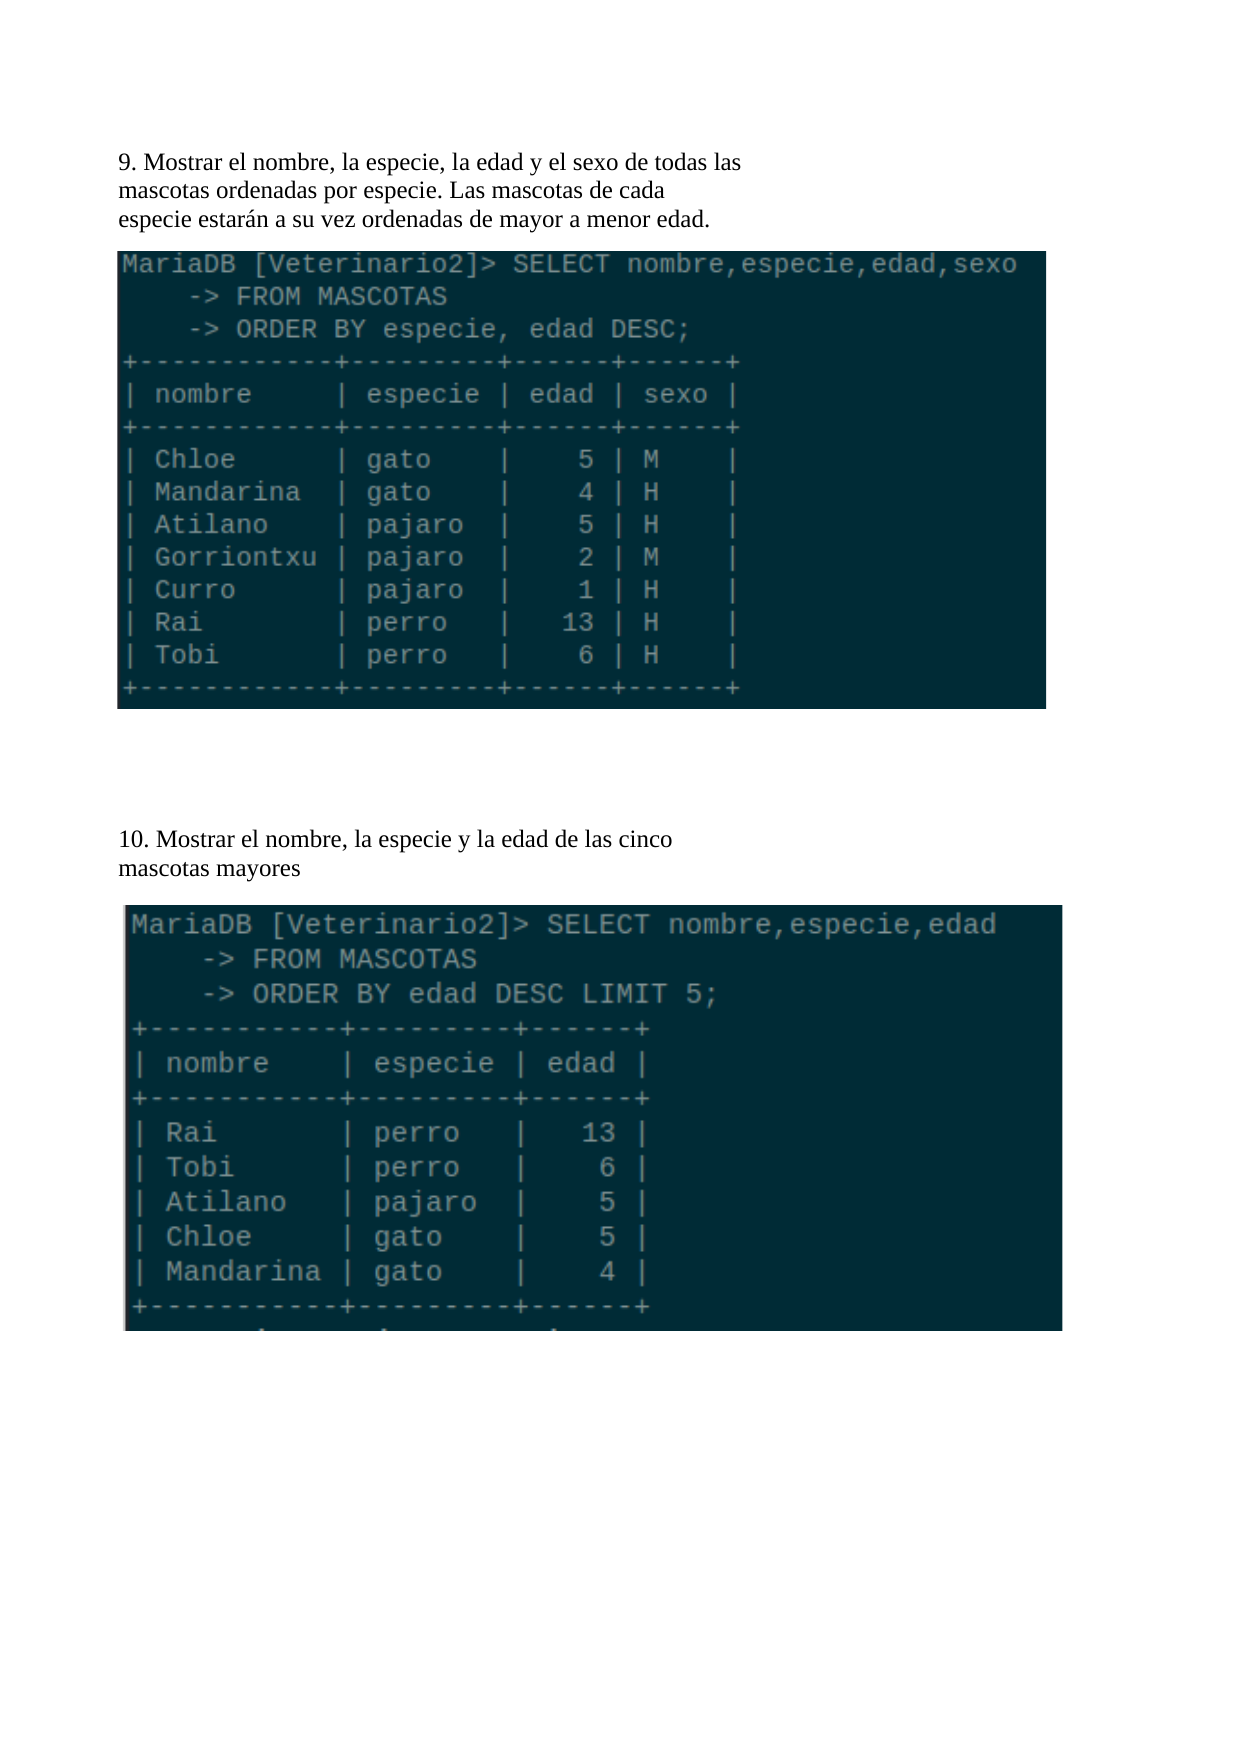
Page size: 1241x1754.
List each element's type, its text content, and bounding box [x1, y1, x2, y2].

picture [394, 1057, 406, 1072]
picture [921, 253, 934, 272]
picture [444, 949, 477, 968]
picture [402, 616, 413, 631]
picture [255, 949, 268, 968]
picture [238, 1057, 250, 1072]
picture [138, 1190, 142, 1217]
picture [236, 1196, 252, 1211]
picture [1002, 258, 1017, 272]
picture [340, 383, 344, 408]
picture [305, 1265, 321, 1280]
picture [173, 448, 185, 468]
picture [461, 1196, 477, 1211]
picture [255, 481, 268, 500]
picture [600, 1051, 614, 1072]
picture [580, 580, 594, 598]
picture [203, 1121, 217, 1142]
picture [156, 548, 187, 565]
picture [955, 258, 967, 272]
picture [129, 481, 133, 506]
picture [602, 984, 614, 1003]
picture [236, 1265, 252, 1280]
picture [432, 649, 447, 663]
picture [133, 1090, 148, 1105]
picture [402, 483, 413, 500]
picture [337, 258, 348, 272]
picture [432, 616, 447, 631]
picture [305, 918, 321, 933]
picture [499, 681, 512, 694]
picture [416, 486, 431, 500]
picture [375, 1230, 389, 1251]
picture [368, 584, 398, 603]
picture [168, 1057, 181, 1072]
picture [237, 320, 317, 337]
picture [318, 258, 332, 272]
picture [271, 1196, 286, 1211]
picture [123, 254, 154, 272]
picture [205, 254, 236, 272]
picture [237, 388, 251, 402]
picture [304, 255, 315, 272]
picture [731, 481, 735, 506]
picture [776, 258, 820, 278]
picture [167, 1227, 182, 1246]
picture [340, 949, 408, 968]
picture [461, 982, 476, 1003]
picture [427, 1196, 442, 1211]
picture [269, 254, 285, 272]
picture [579, 318, 592, 337]
picture [826, 918, 874, 939]
picture [503, 481, 507, 506]
picture [564, 613, 577, 631]
picture [428, 949, 442, 968]
picture [416, 551, 431, 565]
picture [303, 551, 315, 565]
picture [220, 1190, 235, 1211]
picture [167, 1261, 200, 1280]
picture [155, 515, 171, 533]
picture [600, 914, 616, 933]
picture [514, 916, 529, 931]
picture [636, 1021, 650, 1035]
picture [617, 579, 621, 603]
picture [185, 1225, 198, 1246]
text mascotas mayores [118, 853, 1122, 882]
picture [129, 383, 133, 408]
picture [206, 513, 219, 533]
picture [678, 253, 691, 272]
picture [203, 1265, 216, 1280]
picture [444, 988, 460, 1003]
picture [416, 287, 447, 305]
picture [133, 1021, 147, 1035]
picture [640, 1155, 645, 1182]
picture [206, 322, 219, 335]
picture [636, 984, 649, 1003]
picture [731, 546, 735, 571]
picture [617, 546, 621, 571]
picture [790, 918, 806, 933]
picture [640, 1259, 645, 1286]
picture [629, 258, 641, 272]
picture [660, 388, 675, 402]
picture [548, 914, 581, 933]
picture [503, 611, 507, 636]
picture [645, 515, 657, 533]
picture [257, 253, 266, 278]
picture [401, 546, 411, 571]
picture [432, 258, 447, 272]
picture [206, 383, 219, 402]
picture [499, 355, 512, 368]
picture [383, 323, 398, 337]
picture [272, 1259, 287, 1280]
picture [156, 580, 170, 598]
picture [601, 1122, 615, 1142]
picture [563, 254, 577, 272]
picture [617, 448, 621, 473]
picture [223, 388, 234, 402]
picture [271, 486, 283, 500]
picture [709, 258, 723, 272]
picture [190, 551, 201, 565]
picture [122, 905, 129, 1331]
picture [129, 448, 133, 473]
picture [580, 613, 594, 631]
picture [686, 912, 737, 933]
picture [204, 481, 218, 500]
picture [402, 258, 413, 272]
picture [402, 450, 413, 468]
picture [429, 1161, 441, 1176]
picture [189, 486, 201, 500]
picture [636, 1299, 650, 1313]
picture [392, 1196, 408, 1211]
picture [206, 644, 219, 663]
picture [341, 1021, 355, 1035]
picture [157, 645, 170, 663]
picture [444, 1161, 460, 1176]
picture [221, 519, 235, 533]
picture [964, 918, 979, 933]
picture [138, 1259, 142, 1286]
text 10. Mostrar el nombre, la especie y la edad de las cinco [118, 824, 1122, 853]
picture [500, 334, 505, 343]
picture [186, 1192, 198, 1211]
picture [184, 1051, 234, 1072]
picture [416, 519, 431, 533]
picture [644, 258, 675, 272]
picture [401, 519, 411, 538]
text especie estarán a su vez ordenadas de mayor a menor edad. [118, 204, 1122, 233]
picture [340, 448, 344, 473]
picture [401, 388, 446, 408]
picture [346, 1225, 350, 1251]
picture [617, 984, 633, 1003]
picture [367, 454, 381, 473]
picture [368, 551, 382, 571]
picture [124, 680, 137, 694]
picture [612, 320, 643, 337]
picture [636, 1090, 650, 1105]
picture [617, 644, 621, 668]
picture [351, 320, 366, 337]
picture [203, 1225, 217, 1246]
picture [645, 580, 657, 598]
picture [169, 918, 181, 933]
picture [760, 258, 771, 272]
picture [238, 287, 250, 305]
picture [410, 1057, 458, 1078]
picture [645, 320, 675, 337]
picture [584, 1123, 598, 1142]
picture [645, 645, 657, 663]
text mascotas ordenadas por especie. Las mascotas de cada [118, 176, 1122, 204]
picture [434, 519, 446, 533]
picture [411, 1196, 421, 1217]
picture [519, 1121, 523, 1147]
picture [219, 914, 252, 933]
picture [617, 383, 621, 408]
picture [384, 551, 398, 565]
picture [640, 1225, 645, 1251]
picture [644, 548, 659, 565]
picture [275, 912, 284, 939]
picture [580, 548, 592, 565]
picture [325, 914, 337, 933]
picture [427, 1230, 442, 1246]
picture [580, 450, 594, 468]
picture [461, 918, 477, 933]
picture [583, 1057, 598, 1072]
picture [411, 1161, 423, 1176]
picture [563, 323, 578, 337]
picture [173, 253, 187, 272]
picture [481, 323, 495, 337]
picture [482, 257, 496, 270]
picture [402, 649, 413, 663]
picture [731, 513, 735, 538]
picture [409, 918, 425, 933]
picture [596, 254, 610, 272]
picture [708, 997, 714, 1008]
picture [129, 579, 133, 603]
picture [401, 584, 411, 603]
picture [129, 644, 133, 669]
picture [839, 258, 854, 272]
picture [190, 611, 203, 631]
picture [530, 318, 560, 337]
picture [617, 481, 621, 506]
picture [188, 258, 203, 272]
picture [617, 611, 621, 636]
picture [375, 984, 391, 1003]
picture [740, 918, 752, 933]
picture [289, 1265, 302, 1280]
picture [548, 1051, 579, 1072]
picture [580, 515, 594, 533]
picture [368, 616, 398, 636]
picture [434, 584, 446, 598]
picture [124, 355, 137, 368]
picture [549, 254, 561, 272]
picture [678, 388, 690, 402]
picture [872, 253, 902, 272]
picture [417, 323, 462, 343]
picture [340, 918, 356, 933]
picture [496, 984, 529, 1003]
picture [444, 1126, 460, 1142]
picture [206, 551, 218, 565]
picture [359, 918, 371, 933]
picture [384, 486, 398, 500]
picture [499, 420, 512, 433]
picture [429, 918, 441, 933]
picture [645, 483, 657, 500]
picture [858, 269, 864, 277]
picture [206, 289, 219, 303]
picture [600, 1157, 615, 1176]
picture [499, 912, 508, 939]
picture [579, 254, 593, 272]
picture [190, 519, 203, 533]
picture [463, 1051, 477, 1072]
picture [368, 258, 381, 272]
picture [585, 914, 598, 933]
picture [878, 912, 893, 933]
picture [253, 1057, 269, 1072]
picture [133, 1299, 148, 1313]
picture [286, 486, 301, 500]
picture [449, 551, 463, 565]
picture [580, 483, 593, 500]
picture [254, 287, 301, 305]
picture [168, 1157, 183, 1176]
picture [905, 258, 920, 272]
picture [640, 1121, 645, 1147]
picture [468, 253, 476, 278]
picture [201, 918, 217, 933]
picture [613, 355, 626, 368]
picture [255, 1196, 268, 1211]
picture [824, 253, 838, 272]
picture [514, 1090, 529, 1105]
picture [220, 951, 235, 966]
picture [203, 1155, 217, 1176]
picture [352, 253, 366, 272]
picture [479, 914, 493, 933]
picture [221, 486, 236, 500]
picture [915, 930, 920, 939]
picture [157, 388, 169, 402]
picture [367, 388, 382, 402]
picture [727, 420, 740, 433]
picture [446, 1196, 458, 1211]
picture [384, 287, 399, 305]
picture [184, 1161, 200, 1176]
picture [138, 1051, 142, 1078]
picture [519, 1190, 523, 1217]
picture [742, 258, 756, 272]
picture [138, 1121, 142, 1147]
picture [652, 984, 668, 1003]
picture [465, 388, 479, 402]
picture [172, 388, 203, 402]
picture [336, 355, 349, 368]
picture [515, 254, 545, 272]
picture [253, 984, 321, 1003]
picture [346, 1121, 350, 1147]
picture [138, 1225, 142, 1251]
picture [358, 984, 373, 1003]
picture [255, 1265, 267, 1280]
picture [384, 258, 398, 272]
picture [731, 448, 735, 473]
picture [336, 681, 349, 694]
picture [340, 513, 344, 538]
picture [693, 388, 708, 402]
picture [367, 486, 381, 506]
picture [644, 450, 659, 468]
picture [613, 681, 626, 694]
picture [173, 515, 185, 533]
picture [272, 548, 283, 565]
picture [323, 984, 339, 1003]
picture [376, 1196, 390, 1217]
picture [445, 912, 460, 933]
picture [640, 1051, 645, 1078]
picture [503, 644, 507, 668]
picture [640, 1190, 645, 1217]
picture [346, 1051, 350, 1078]
picture [185, 912, 200, 933]
picture [519, 1155, 523, 1182]
picture [132, 914, 165, 933]
picture [449, 519, 463, 533]
picture [219, 1230, 251, 1246]
picture [519, 1225, 523, 1251]
picture [190, 584, 201, 598]
picture [418, 616, 429, 631]
picture [409, 982, 441, 1003]
picture [376, 1161, 407, 1182]
picture [503, 448, 507, 473]
picture [613, 420, 626, 433]
picture [156, 450, 170, 468]
picture [601, 1192, 615, 1211]
picture [393, 918, 406, 933]
picture [411, 1261, 423, 1280]
picture [341, 1091, 356, 1105]
picture [219, 1259, 233, 1280]
picture [970, 258, 984, 272]
picture [531, 984, 563, 1003]
picture [336, 420, 349, 433]
picture [374, 1057, 390, 1072]
picture [346, 1190, 350, 1217]
picture [409, 949, 425, 968]
picture [237, 551, 267, 565]
picture [346, 1155, 350, 1182]
picture [340, 546, 344, 571]
picture [206, 584, 218, 598]
picture [286, 258, 300, 272]
picture [346, 1259, 350, 1286]
picture [335, 320, 350, 337]
picture [221, 584, 235, 598]
picture [418, 649, 429, 663]
picture [731, 611, 735, 636]
picture [600, 1261, 616, 1280]
picture [156, 613, 171, 631]
picture [318, 287, 382, 305]
picture [434, 551, 446, 565]
picture [384, 454, 398, 468]
picture [503, 579, 507, 603]
picture [635, 914, 650, 933]
picture [220, 1155, 235, 1176]
picture [755, 918, 771, 933]
picture [731, 383, 735, 408]
picture [530, 383, 560, 402]
picture [776, 930, 782, 939]
picture [375, 1265, 389, 1286]
picture [515, 1021, 528, 1035]
picture [402, 323, 413, 337]
picture [392, 1230, 408, 1246]
picture [728, 269, 734, 277]
picture [449, 584, 463, 598]
picture [731, 644, 735, 668]
picture [239, 486, 250, 500]
picture [519, 1259, 523, 1286]
picture [190, 448, 202, 468]
picture [157, 258, 169, 272]
picture [172, 616, 187, 631]
picture [288, 914, 304, 933]
picture [929, 912, 960, 933]
picture [681, 333, 686, 342]
picture [585, 984, 598, 1003]
picture [579, 383, 592, 402]
picture [503, 383, 507, 408]
picture [727, 355, 740, 368]
picture [204, 454, 235, 468]
picture [138, 1155, 142, 1182]
picture [688, 984, 702, 1003]
picture [429, 1126, 441, 1141]
picture [427, 1265, 442, 1280]
picture [981, 912, 995, 933]
picture [271, 949, 321, 968]
picture [203, 1196, 217, 1211]
picture [124, 420, 137, 433]
picture [809, 918, 822, 933]
picture [376, 912, 390, 933]
picture [450, 254, 462, 272]
picture [220, 986, 235, 1001]
picture [514, 1299, 529, 1313]
picture [167, 1122, 183, 1141]
picture [695, 258, 706, 272]
picture [416, 584, 431, 598]
picture [450, 383, 463, 402]
picture [172, 644, 203, 663]
picture [646, 388, 657, 402]
picture [341, 1299, 356, 1313]
picture [253, 519, 268, 533]
picture [987, 258, 1000, 272]
picture [563, 388, 577, 402]
picture [416, 454, 431, 468]
picture [222, 546, 235, 565]
picture [411, 1227, 423, 1246]
picture [340, 611, 344, 636]
text 9. Mostrar el nombre, la especie, la edad y el sexo de todas las [118, 147, 1122, 176]
picture [617, 914, 633, 933]
picture [129, 546, 133, 571]
picture [940, 269, 945, 277]
picture [129, 611, 133, 636]
picture [287, 551, 300, 565]
picture [368, 649, 398, 669]
picture [894, 918, 910, 933]
picture [503, 546, 507, 571]
picture [368, 519, 398, 538]
picture [340, 579, 344, 603]
picture [478, 1057, 494, 1072]
picture [166, 1192, 183, 1211]
picture [519, 1051, 523, 1078]
picture [401, 287, 415, 305]
picture [645, 613, 657, 631]
picture [392, 1265, 408, 1280]
picture [727, 681, 740, 694]
picture [340, 481, 344, 506]
picture [173, 584, 185, 598]
picture [617, 513, 621, 538]
picture [411, 1126, 423, 1141]
picture [670, 918, 683, 933]
picture [184, 1126, 200, 1142]
picture [466, 318, 480, 337]
picture [601, 1227, 615, 1246]
picture [417, 253, 431, 272]
picture [503, 513, 507, 538]
picture [156, 482, 187, 500]
picture [129, 513, 133, 538]
picture [238, 519, 250, 533]
picture [386, 388, 397, 402]
picture [731, 579, 735, 603]
picture [340, 644, 344, 668]
picture [579, 645, 593, 663]
picture [376, 1126, 407, 1147]
